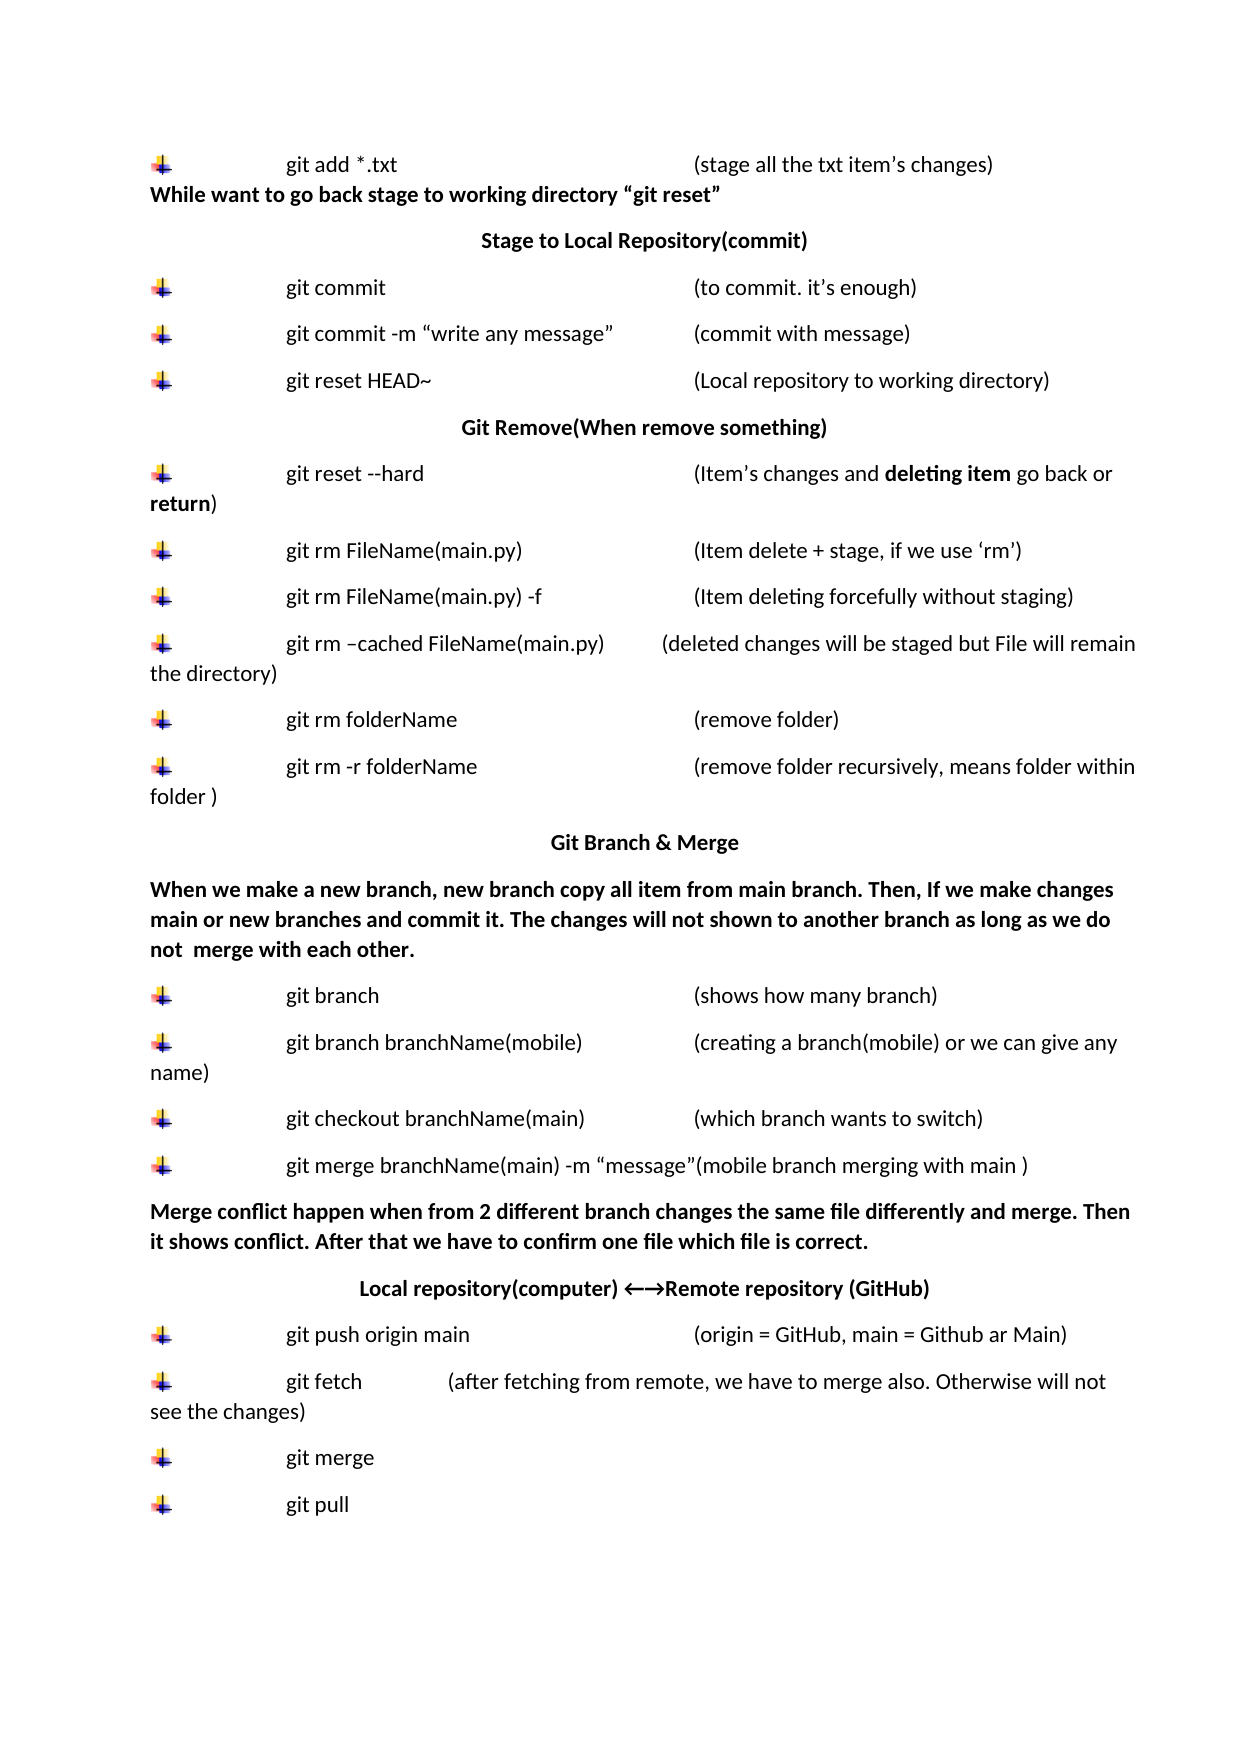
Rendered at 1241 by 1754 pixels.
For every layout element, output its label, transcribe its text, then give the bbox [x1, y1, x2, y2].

list git rm FileName(main.py) (Item delete + stage, if we use ‘rm’) [150, 536, 1139, 564]
list git rm -r folderName (remove folder recursively, means folder within folder ) [150, 752, 1139, 810]
list git commit (to commit. it’s enough) [150, 273, 1139, 301]
list git reset HEAD~ (Local repository to working directory) [150, 366, 1139, 394]
list git merge [150, 1443, 1139, 1471]
text While want to go back stage to working directory “git reset” [150, 180, 1139, 208]
list git fetch (after fetching from remote, we have to merge also. Otherwise will not see the changes) [150, 1367, 1139, 1425]
list git merge branchName(main) -m “message”(mobile branch merging with main ) [150, 1151, 1139, 1179]
text Merge conflict happen when from 2 different branch changes the same file differently and merge. Then it shows conflict. After that we have to confirm one file which file is correct. [150, 1197, 1139, 1255]
list git branch (shows how many branch) [150, 981, 1139, 1009]
list git commit -m “write any message” (commit with message) [150, 319, 1139, 348]
text Local repository(computer) ←→Remote repository (GitHub) [150, 1274, 1139, 1302]
list Git Remove(When remove something) [150, 413, 1139, 441]
list git add *.txt (stage all the txt item’s changes) [150, 150, 1139, 178]
list git rm –cached FileName(main.py) (deleted changes will be staged but File will remain the directory) [150, 629, 1139, 687]
list git branch branchName(mobile) (creating a branch(mobile) or we can give any name) [150, 1028, 1139, 1086]
text When we make a new branch, new branch copy all item from main branch. Then, If we make changes main or new branches and commit it. The changes will not shown to another branch as long as we do not merge with each other. [150, 875, 1139, 963]
text Stage to Local Repository(commit) [150, 226, 1139, 254]
list git rm FileName(main.py) -f (Item deleting forcefully without staging) [150, 582, 1139, 610]
list git push origin main (origin = GitHub, main = Github ar Main) [150, 1320, 1139, 1348]
list git rm folderName (remove folder) [150, 705, 1139, 733]
text Git Branch & Merge [150, 828, 1139, 856]
list git reset --hard (Item’s changes and deleting item go back or return) [150, 459, 1139, 517]
list git checkout branchName(main) (which branch wants to switch) [150, 1104, 1139, 1132]
list git pull [150, 1490, 1139, 1518]
